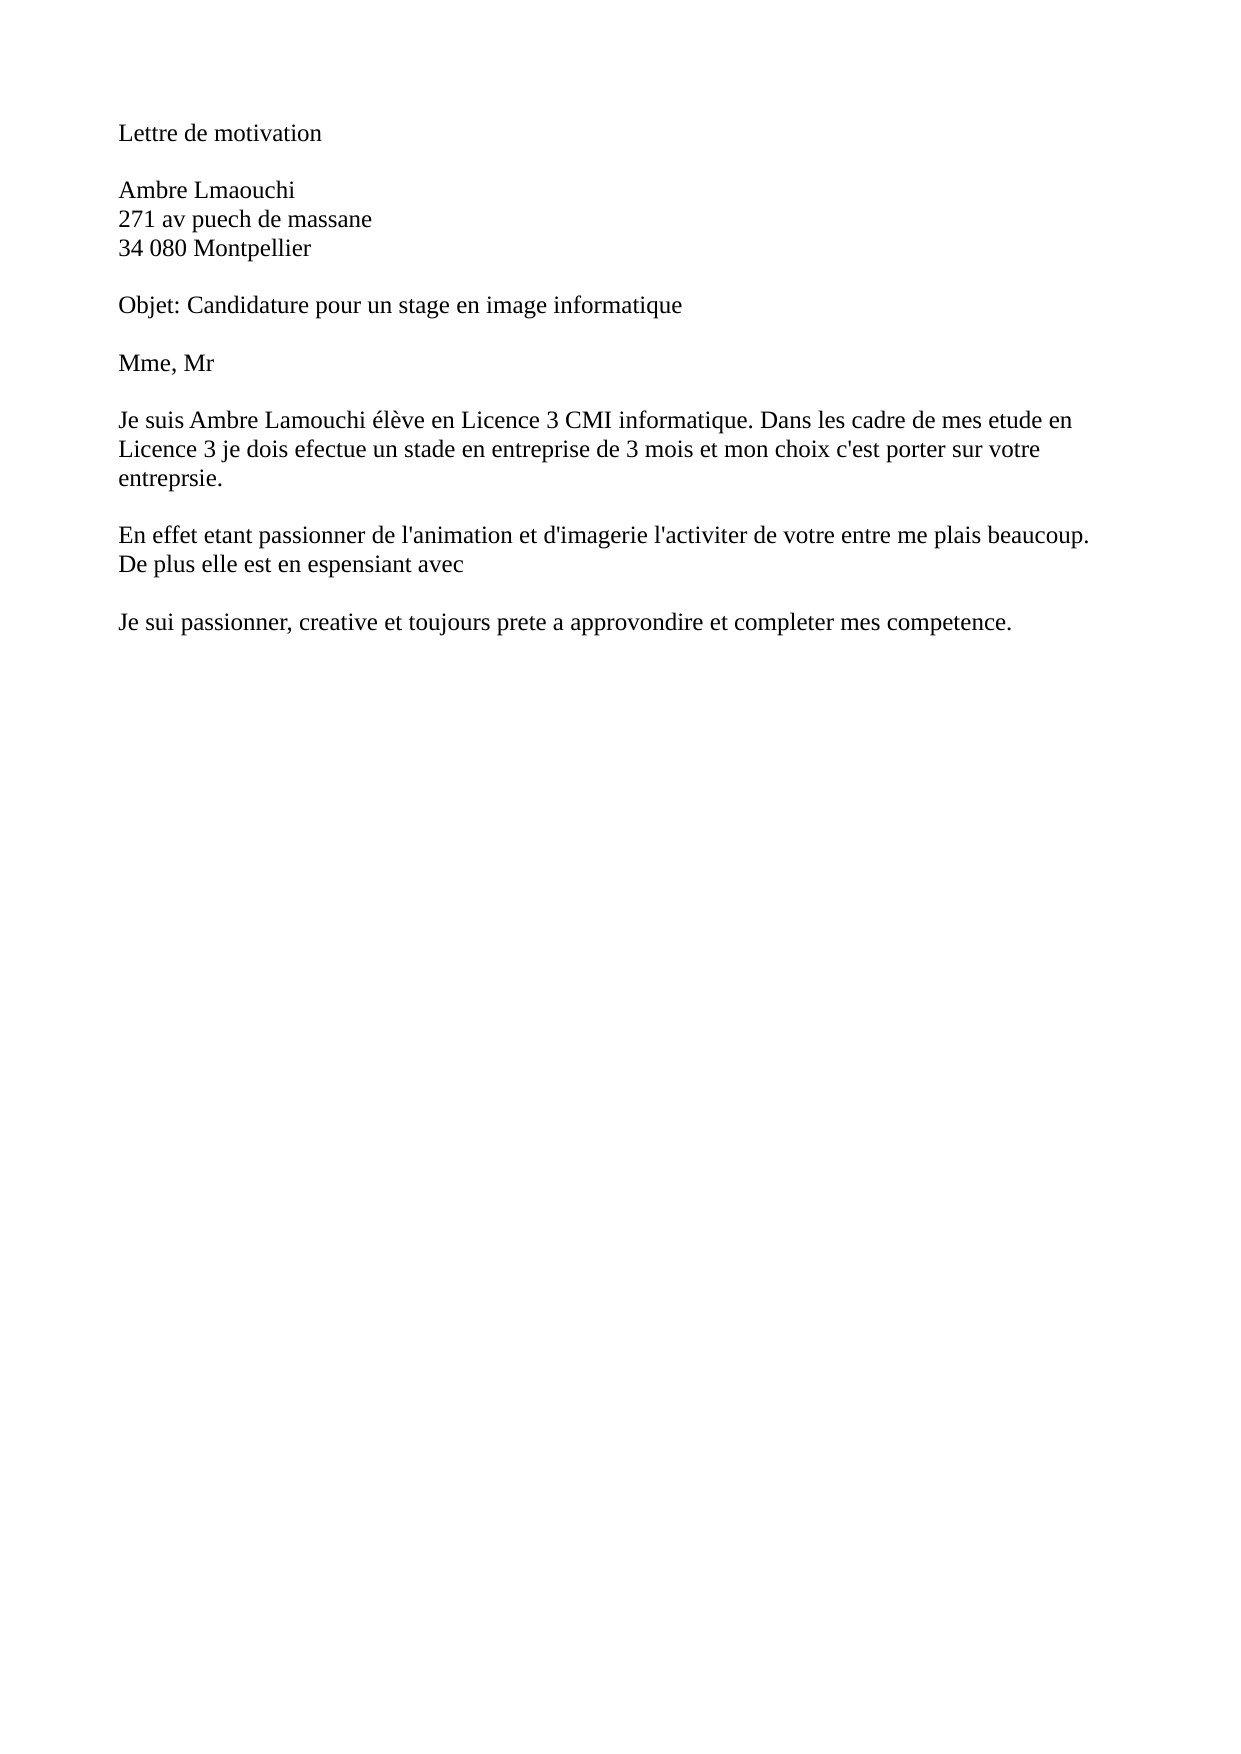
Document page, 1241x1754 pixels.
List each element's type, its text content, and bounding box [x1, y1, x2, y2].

text Ambre Lmaouchi [118, 176, 1122, 204]
text 34 080 Montpellier [118, 233, 1122, 262]
text En effet etant passionner de l'animation et d'imagerie l'activiter de votre entre me plais beaucoup. De plus elle est en espensiant avec [118, 521, 1122, 578]
text Lettre de motivation [118, 118, 1122, 147]
text Je sui passionner, creative et toujours prete a approvondire et completer mes competence. [118, 607, 1122, 636]
text Mme, Mr [118, 348, 1122, 377]
text Objet: Candidature pour un stage en image informatique [118, 291, 1122, 319]
text 271 av puech de massane [118, 204, 1122, 233]
text Je suis Ambre Lamouchi élève en Licence 3 CMI informatique. Dans les cadre de mes etude en Licence 3 je dois efectue un stade en entreprise de 3 mois et mon choix c'est porter sur votre entreprsie. [118, 406, 1122, 492]
